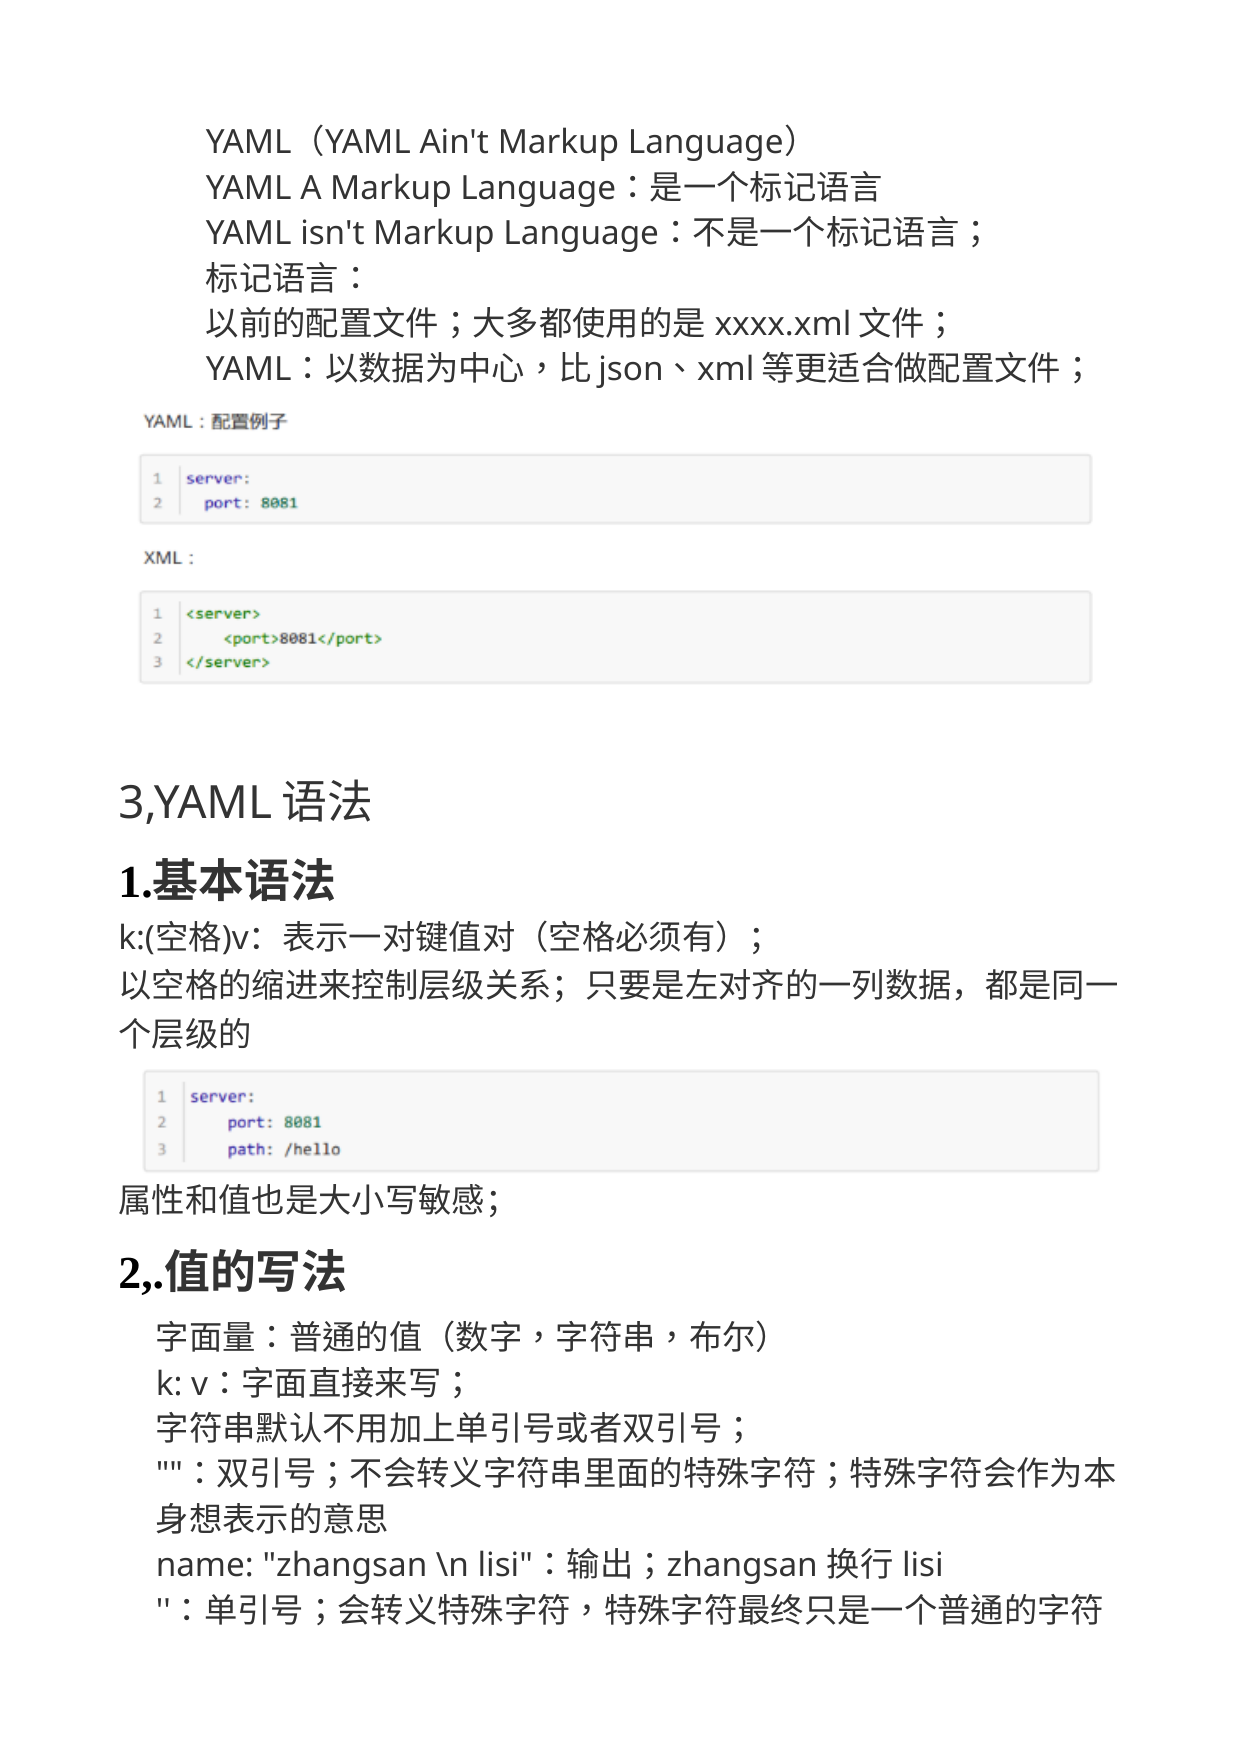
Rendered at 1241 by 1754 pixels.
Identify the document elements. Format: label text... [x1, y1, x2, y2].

picture [130, 403, 1110, 694]
subtitle 3,YAML语法 [118, 765, 1122, 832]
text 1.基本语法 k:(空格)v：表示一对键值对（空格必须有）； 以空格的缩进来控制层级关系；只要是左对齐的一列数据，都是同一个层级的 [118, 844, 1122, 1056]
text 属性和值也是大小写敏感； [118, 1068, 1122, 1222]
text 2,.值的写法 [118, 1235, 1122, 1301]
text YAML（YAML Ain't Markup Language） YAML A Markup Language：是一个标记语言 YAML isn't Markup Language：不是一个标记语言； 标记语言： 以前的配置文件；大多都使用的是 xxxx.xml文件； YAML：以数据为中心，比json、xml等更适合做配置文件； [206, 118, 1122, 391]
text 字面量：普通的值（数字，字符串，布尔） k: v：字面直接来写； 字符串默认不用加上单引号或者双引号； ""：双引号；不会转义字符串里面的特殊字符；特殊字符会作为本身想表示的意思 name: "zhangsan \n lisi"：输出；zhangsan 换行 lisi ''：单引号；会转义特殊字符，特殊字符最终只是一个普通的字符 [156, 1314, 1122, 1632]
picture [135, 1068, 1106, 1175]
